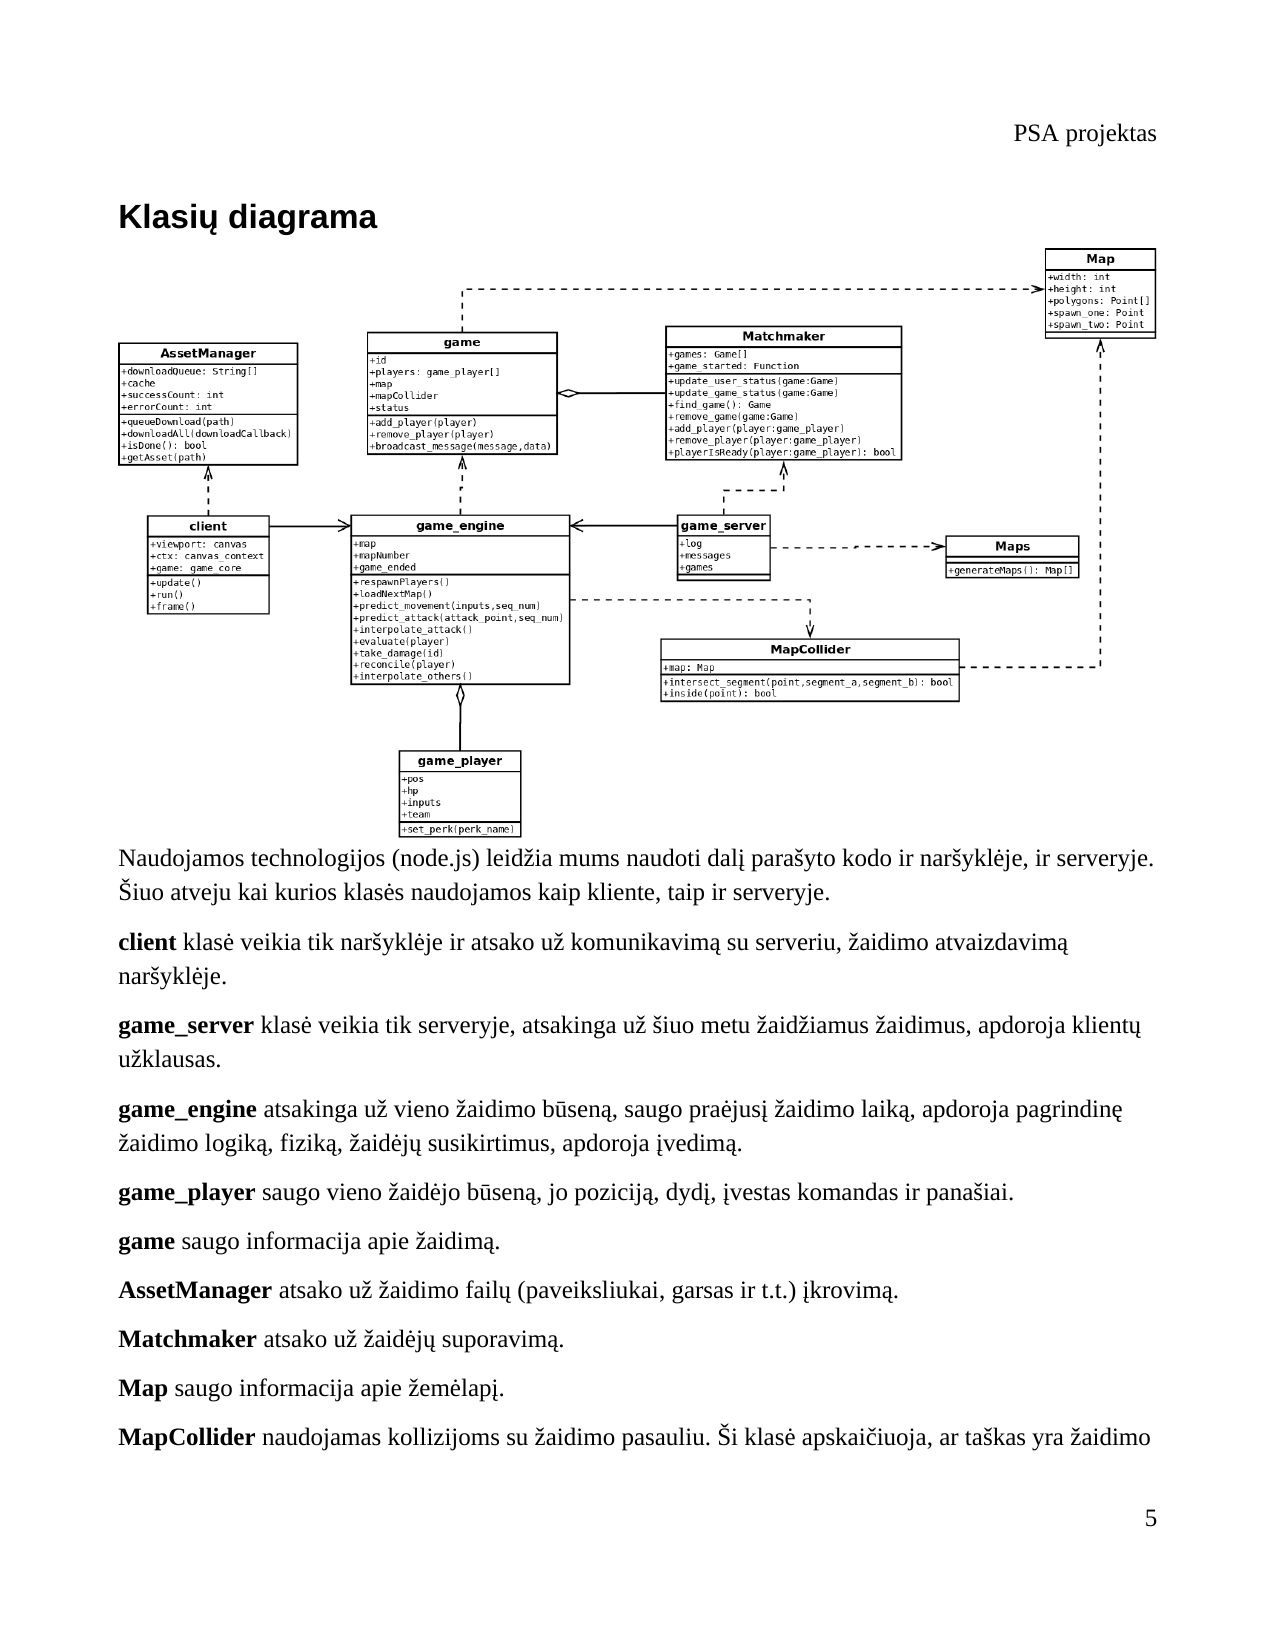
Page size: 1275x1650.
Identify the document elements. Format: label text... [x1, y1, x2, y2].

text game_player saugo vieno žaidėjo būseną, jo poziciją, dydį, įvestas komandas ir panašiai. [118, 1177, 1157, 1206]
text game_server klasė veikia tik serveryje, atsakinga už šiuo metu žaidžiamus žaidimus, apdoroja klientų užklausas. [118, 1010, 1157, 1073]
text Map saugo informacija apie žemėlapį. [118, 1373, 1157, 1402]
subtitle Klasių diagrama [118, 197, 1157, 236]
text MapCollider naudojamas kollizijoms su žaidimo pasauliu. Ši klasė apskaičiuoja, ar taškas yra žaidimo [118, 1422, 1157, 1451]
text Naudojamos technologijos (node.js) leidžia mums naudoti dalį parašyto kodo ir naršyklėje, ir serveryje. Šiuo atveju kai kurios klasės naudojamos kaip kliente, taip ir serveryje. [118, 838, 1157, 906]
text client klasė veikia tik naršyklėje ir atsako už komunikavimą su serveriu, žaidimo atvaizdavimą naršyklėje. [118, 927, 1157, 990]
text game_engine atsakinga už vieno žaidimo būseną, saugo praėjusį žaidimo laiką, apdoroja pagrindinę žaidimo logiką, fiziką, žaidėjų susikirtimus, apdoroja įvedimą. [118, 1094, 1157, 1157]
text AssetManager atsako už žaidimo failų (paveiksliukai, garsas ir t.t.) įkrovimą. [118, 1275, 1157, 1304]
text Matchmaker atsako už žaidėjų suporavimą. [118, 1324, 1157, 1353]
text game saugo informacija apie žaidimą. [118, 1226, 1157, 1255]
picture [118, 248, 1157, 838]
